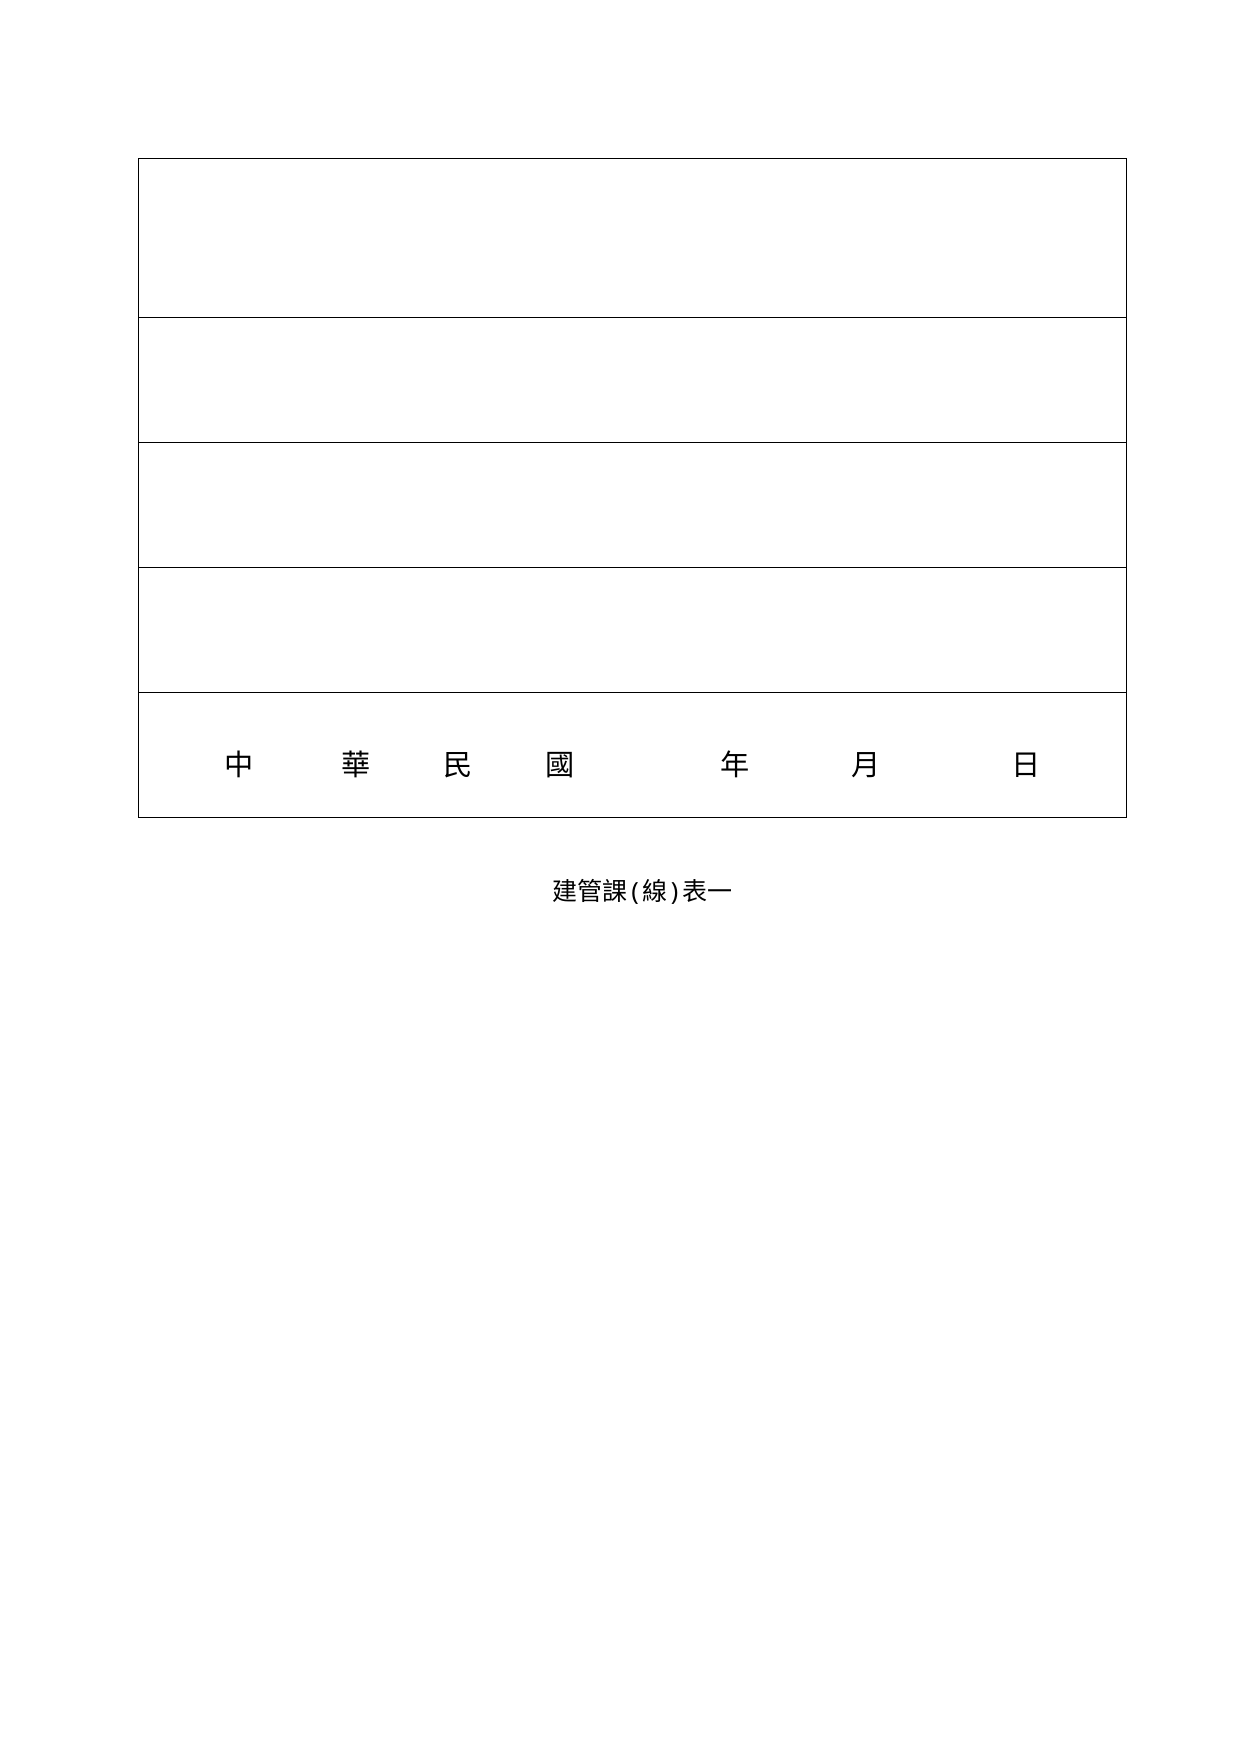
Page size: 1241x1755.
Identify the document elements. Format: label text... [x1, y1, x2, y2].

table_cell [139, 159, 1126, 317]
table_cell [139, 443, 1126, 567]
table_cell 中 華 民 國 年 月 日 [139, 693, 1126, 817]
table_cell [139, 318, 1126, 442]
text 建管課(線)表一 [502, 872, 782, 908]
table_cell [139, 568, 1126, 692]
